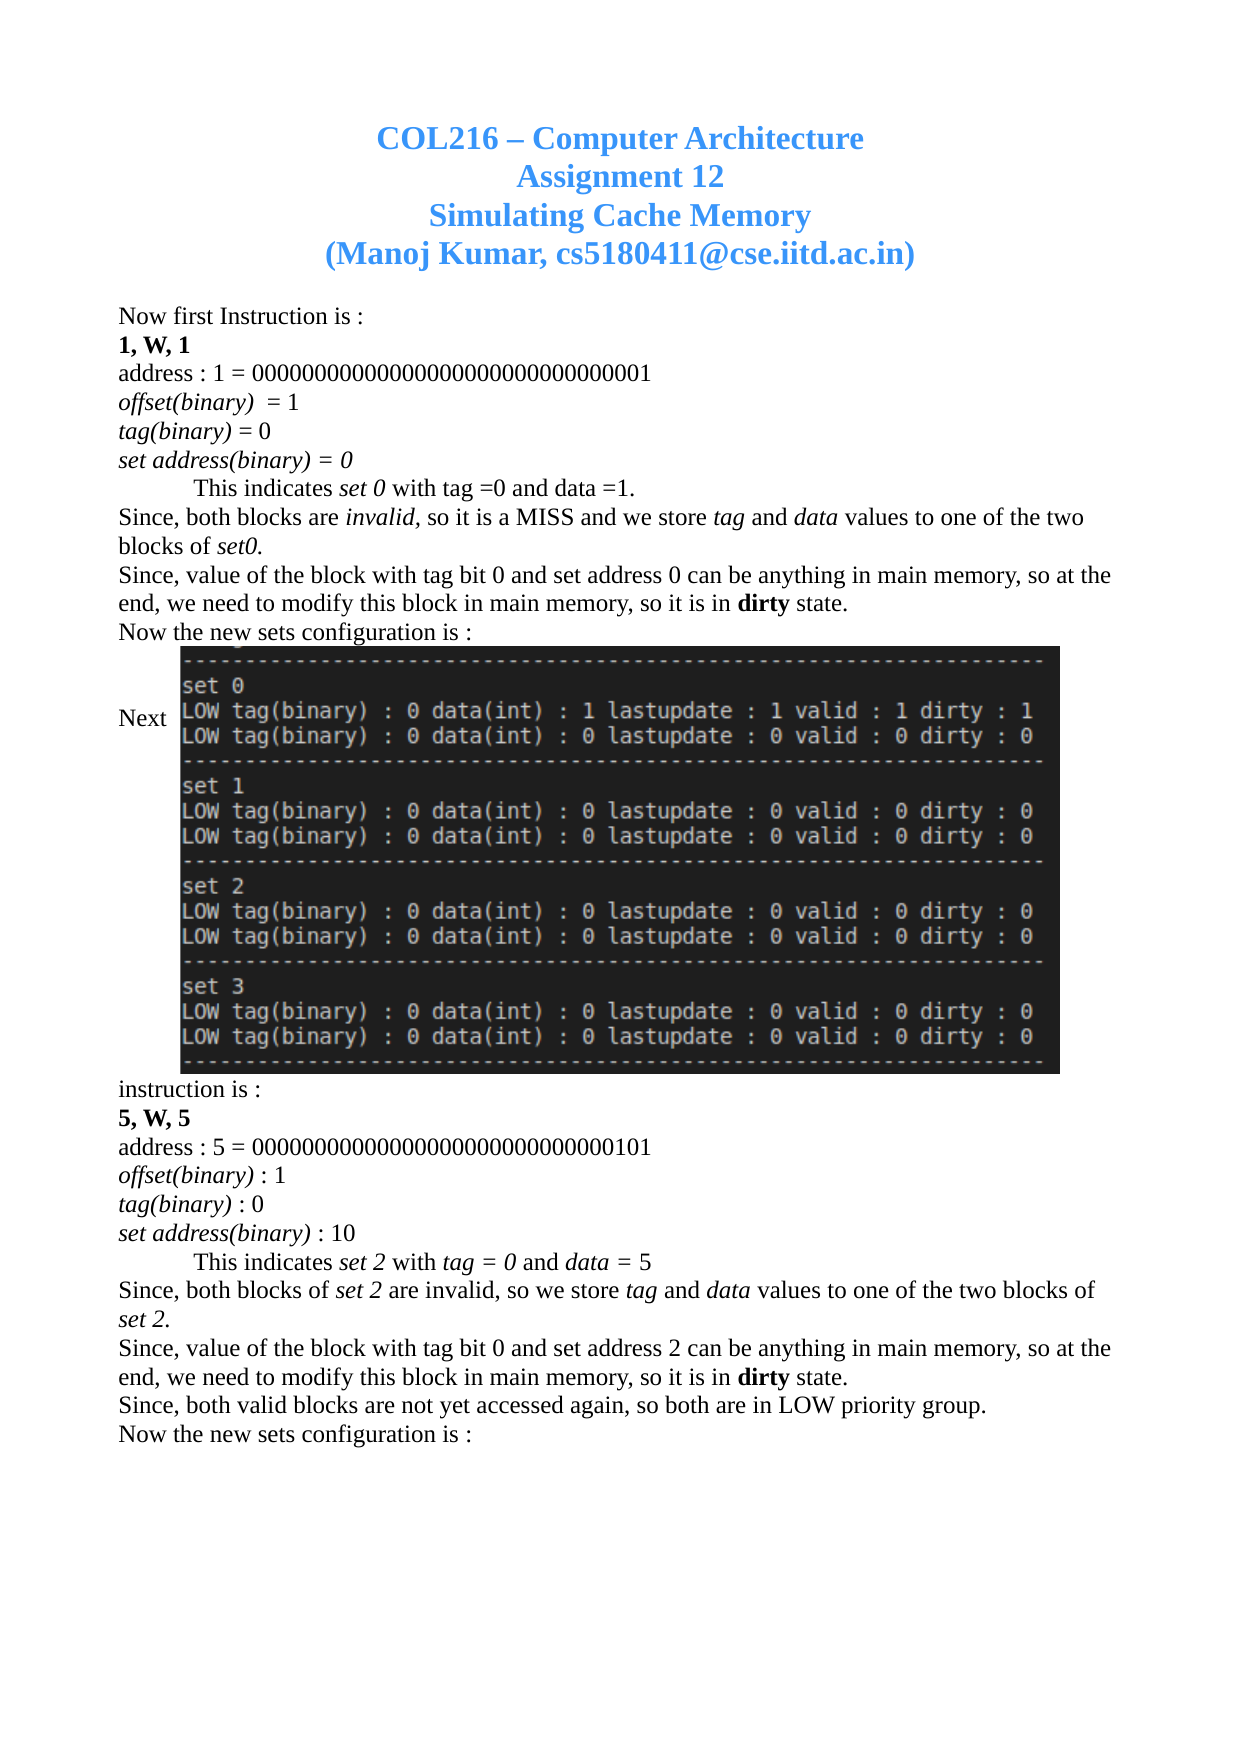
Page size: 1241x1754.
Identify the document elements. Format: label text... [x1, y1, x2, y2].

text 1, W, 1 [118, 330, 1122, 358]
text address : 5 = 00000000000000000000000000000101 [118, 1132, 1122, 1160]
text Since, value of the block with tag bit 0 and set address 0 can be anything in main memory, so at the end, we need to modify this block in main memory, so it is in dirty state. [118, 560, 1122, 617]
text Since, both blocks of set 2 are invalid, so we store tag and data values to one of the two blocks of set 2. [118, 1275, 1122, 1333]
text Since, both blocks are invalid, so it is a MISS and we store tag and data values to one of the two blocks of set0. [118, 502, 1122, 560]
text set address(binary) = 0 [118, 445, 1122, 473]
text tag(binary) : 0 [118, 1189, 1122, 1218]
text Next instruction is : [118, 703, 1122, 1103]
picture [180, 646, 1060, 1074]
text This indicates set 0 with tag =0 and data =1. [118, 473, 1122, 502]
text set address(binary) : 10 [118, 1218, 1122, 1247]
text Now first Instruction is : [118, 301, 1122, 330]
text Since, both valid blocks are not yet accessed again, so both are in LOW priority group. [118, 1390, 1122, 1419]
text 5, W, 5 [118, 1103, 1122, 1132]
text address : 1 = 00000000000000000000000000000001 [118, 358, 1122, 387]
text tag(binary) = 0 [118, 416, 1122, 445]
text Since, value of the block with tag bit 0 and set address 2 can be anything in main memory, so at the end, we need to modify this block in main memory, so it is in dirty state. [118, 1333, 1122, 1390]
text Now the new sets configuration is : [118, 1419, 1122, 1448]
text This indicates set 2 with tag = 0 and data = 5 [118, 1247, 1122, 1275]
text offset(binary) : 1 [118, 1160, 1122, 1189]
text Now the new sets configuration is : [118, 617, 1122, 646]
text offset(binary) = 1 [118, 387, 1122, 416]
